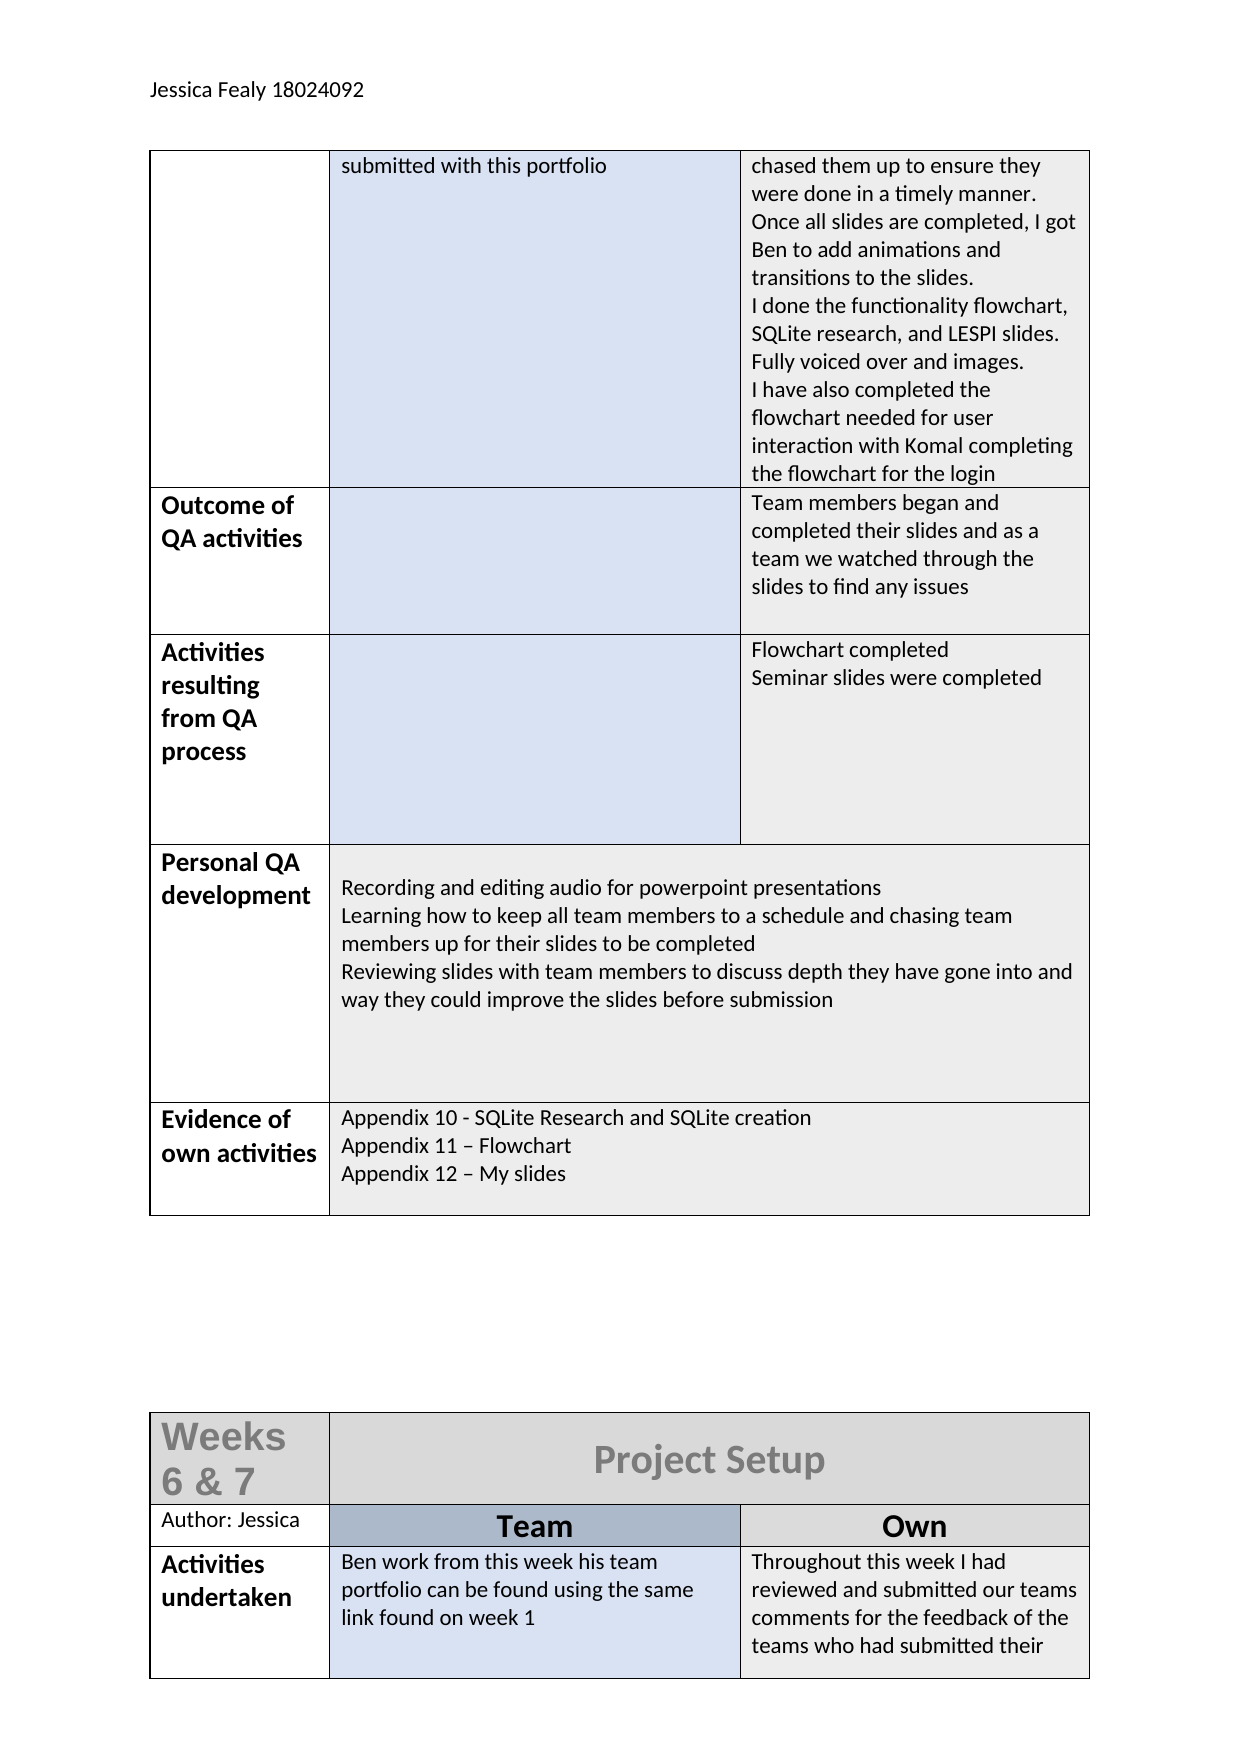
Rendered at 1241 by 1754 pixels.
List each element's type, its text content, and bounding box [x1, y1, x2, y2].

table_cell Outcome of QA activities [151, 488, 329, 634]
table_header Weeks 6 & 7 [151, 1413, 329, 1504]
table_cell Appendix 10 - SQLite Research and SQLite creation Appendix 11 – Flowchart Appendix 12 – My slides [330, 1103, 1089, 1215]
table_cell Ben work from this week his team portfolio can be found using the same link found on week 1 [330, 1547, 740, 1678]
table_cell Author: Jessica [151, 1505, 329, 1546]
table_cell [330, 488, 740, 634]
table_cell chased them up to ensure they were done in a timely manner. Once all slides are completed, I got Ben to add animations and transitions to the slides. I done the functionality flowchart, SQLite research, and LESPI slides. Fully voiced over and images. I have also completed the flowchart needed for user interaction with Komal completing the flowchart for the login [741, 151, 1089, 487]
table_cell Throughout this week I had reviewed and submitted our teams comments for the feedback of the teams who had submitted their [741, 1547, 1089, 1678]
table_cell Activities resulting from QA process [151, 635, 329, 844]
table_cell [330, 635, 740, 844]
table_cell Own [741, 1505, 1089, 1546]
table_cell Flowchart completed Seminar slides were completed [741, 635, 1089, 844]
table_cell Recording and editing audio for powerpoint presentations Learning how to keep all team members to a schedule and chasing team members up for their slides to be completed Reviewing slides with team members to discuss depth they have gone into and way they could improve the slides before submission [330, 845, 1089, 1102]
table_cell submitted with this portfolio [330, 151, 740, 487]
table_cell Evidence of own activities [151, 1103, 329, 1215]
table_cell [151, 151, 329, 487]
table_cell Personal QA development [151, 845, 329, 1102]
table_header Project Setup [330, 1413, 1089, 1504]
table_cell Team [330, 1505, 740, 1546]
table_cell Activities undertaken [151, 1547, 329, 1678]
table_cell Team members began and completed their slides and as a team we watched through the slides to find any issues [741, 488, 1089, 634]
